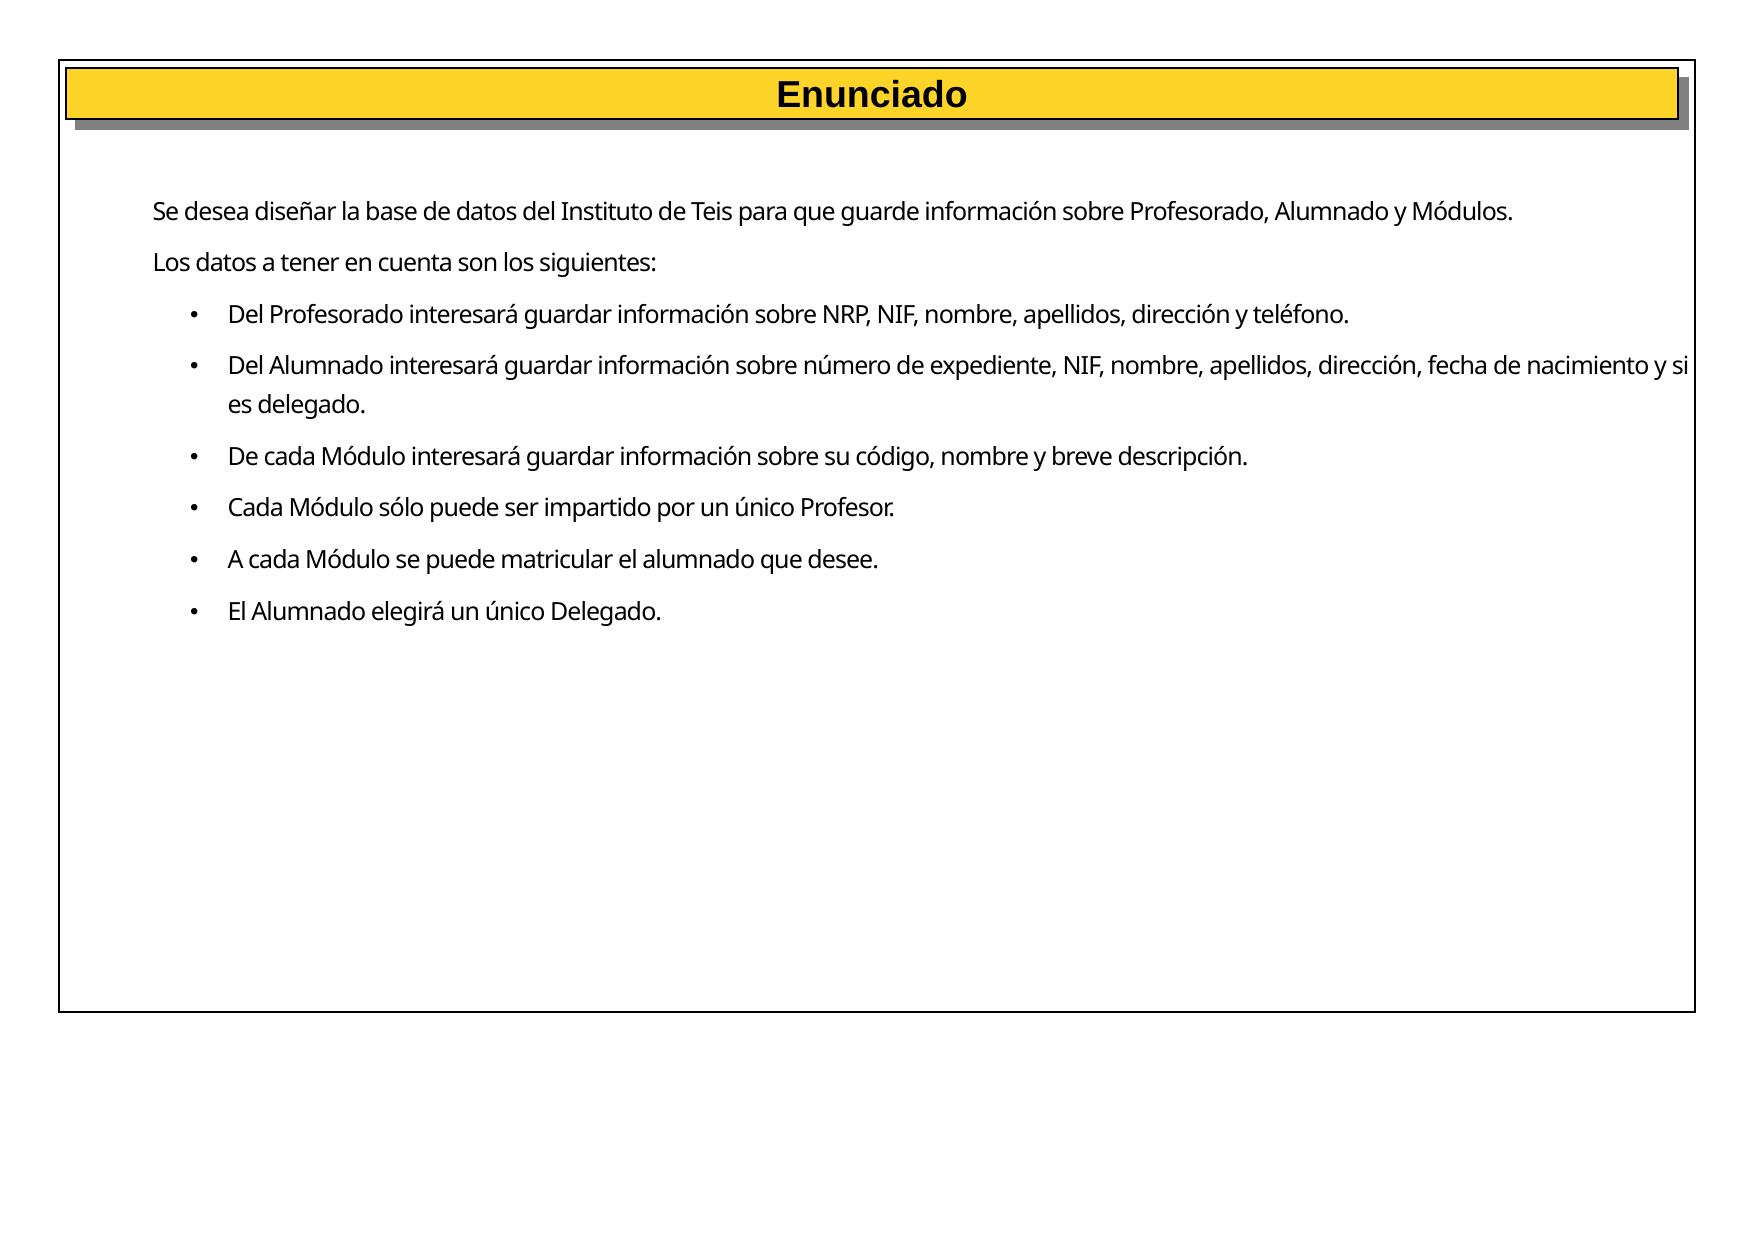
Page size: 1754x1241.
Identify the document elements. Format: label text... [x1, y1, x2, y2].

table_header Enunciado [60, 61, 1694, 136]
table_cell Se desea diseñar la base de datos del Instituto de Teis para que guarde información sobre Profesorado, Alumnado y Módulos. Los datos a tener en cuenta son los siguientes: Del Profesorado interesará guardar información sobre NRP, NIF, nombre, apellidos, dirección y teléfono. Del Alumnado interesará guardar información sobre número de expediente, NIF, nombre, apellidos, dirección, fecha de nacimiento y si es delegado. De cada Módulo interesará guardar información sobre su código, nombre y breve descripción. Cada Módulo sólo puede ser impartido por un único Profesor. A cada Módulo se puede matricular el alumnado que desee. El Alumnado elegirá un único Delegado. [60, 136, 1694, 1011]
